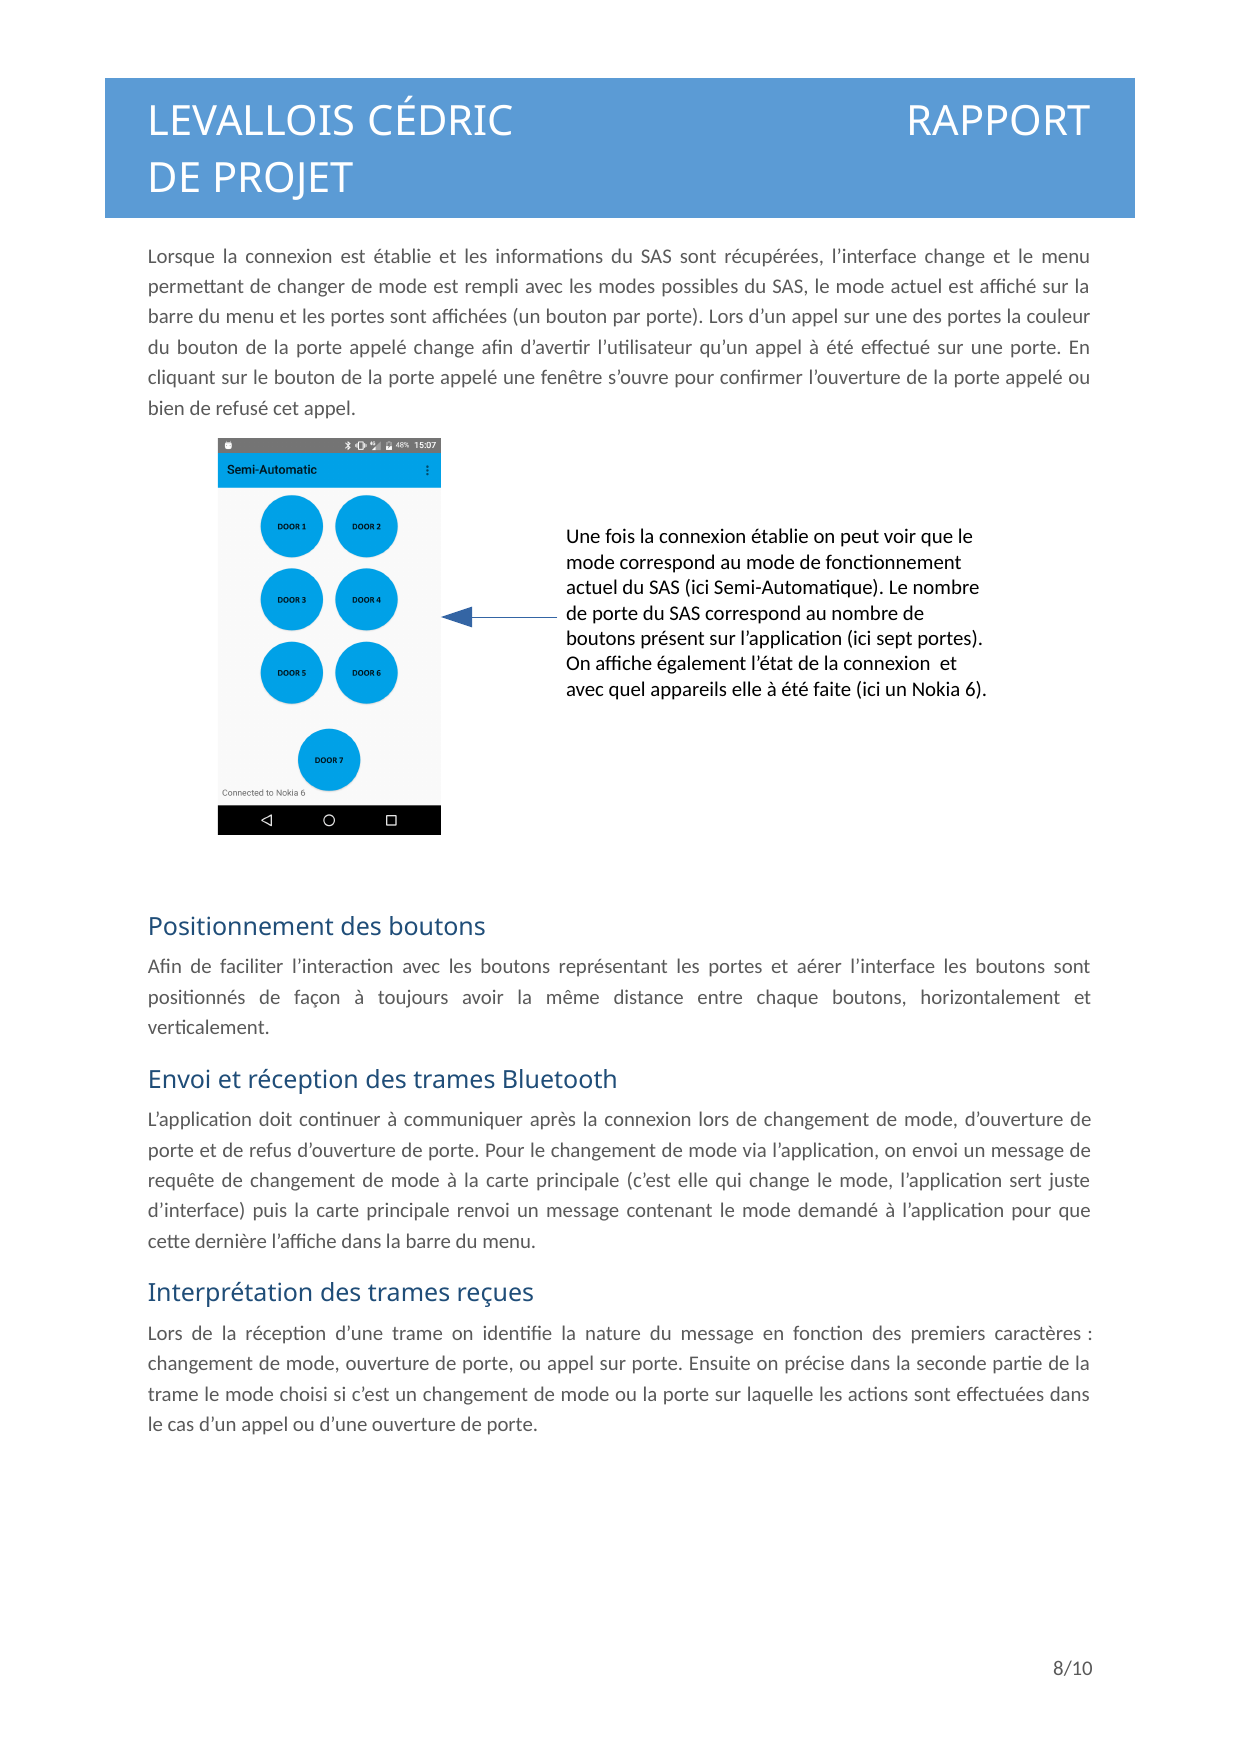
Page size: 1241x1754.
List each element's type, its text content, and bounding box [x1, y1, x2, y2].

text Afin de faciliter l’interaction avec les boutons représentant les portes et aérer l’interface les boutons sont positionnés de façon à toujours avoir la même distance entre chaque boutons, horizontalement et verticalement. [148, 953, 1093, 1040]
picture [217, 488, 441, 835]
text Lors de la réception d’une trame on identifie la nature du message en fonction des premiers caractères : changement de mode, ouverture de porte, ou appel sur porte. Ensuite on précise dans la seconde partie de la trame le mode choisi si c’est un changement de mode ou la porte sur laquelle les actions sont effectuées dans le cas d’un appel ou d’une ouverture de porte. [148, 1320, 1093, 1437]
text Lorsque la connexion est établie et les informations du SAS sont récupérées, l’interface change et le menu permettant de changer de mode est rempli avec les modes possibles du SAS, le mode actuel est affiché sur la barre du menu et les portes sont affichées (un bouton par porte). Lors d’un appel sur une des portes la couleur du bouton de la porte appelé change afin d’avertir l’utilisateur qu’un appel à été effectué sur une porte. En cliquant sur le bouton de la porte appelé une fenêtre s’ouvre pour confirmer l’ouverture de la porte appelé ou bien de refusé cet appel. [148, 243, 1093, 420]
subtitle Interprétation des trames reçues [148, 1275, 1093, 1309]
subtitle Envoi et réception des trames Bluetooth [148, 1061, 1093, 1095]
subtitle Positionnement des boutons [148, 908, 1093, 942]
text L’application doit continuer à communiquer après la connexion lors de changement de mode, d’ouverture de porte et de refus d’ouverture de porte. Pour le changement de mode via l’application, on envoi un message de requête de changement de mode à la carte principale (c’est elle qui change le mode, l’application sert juste d’interface) puis la carte principale renvoi un message contenant le mode demandé à l’application pour que cette dernière l’affiche dans la barre du menu. [148, 1106, 1093, 1253]
picture [217, 438, 441, 452]
